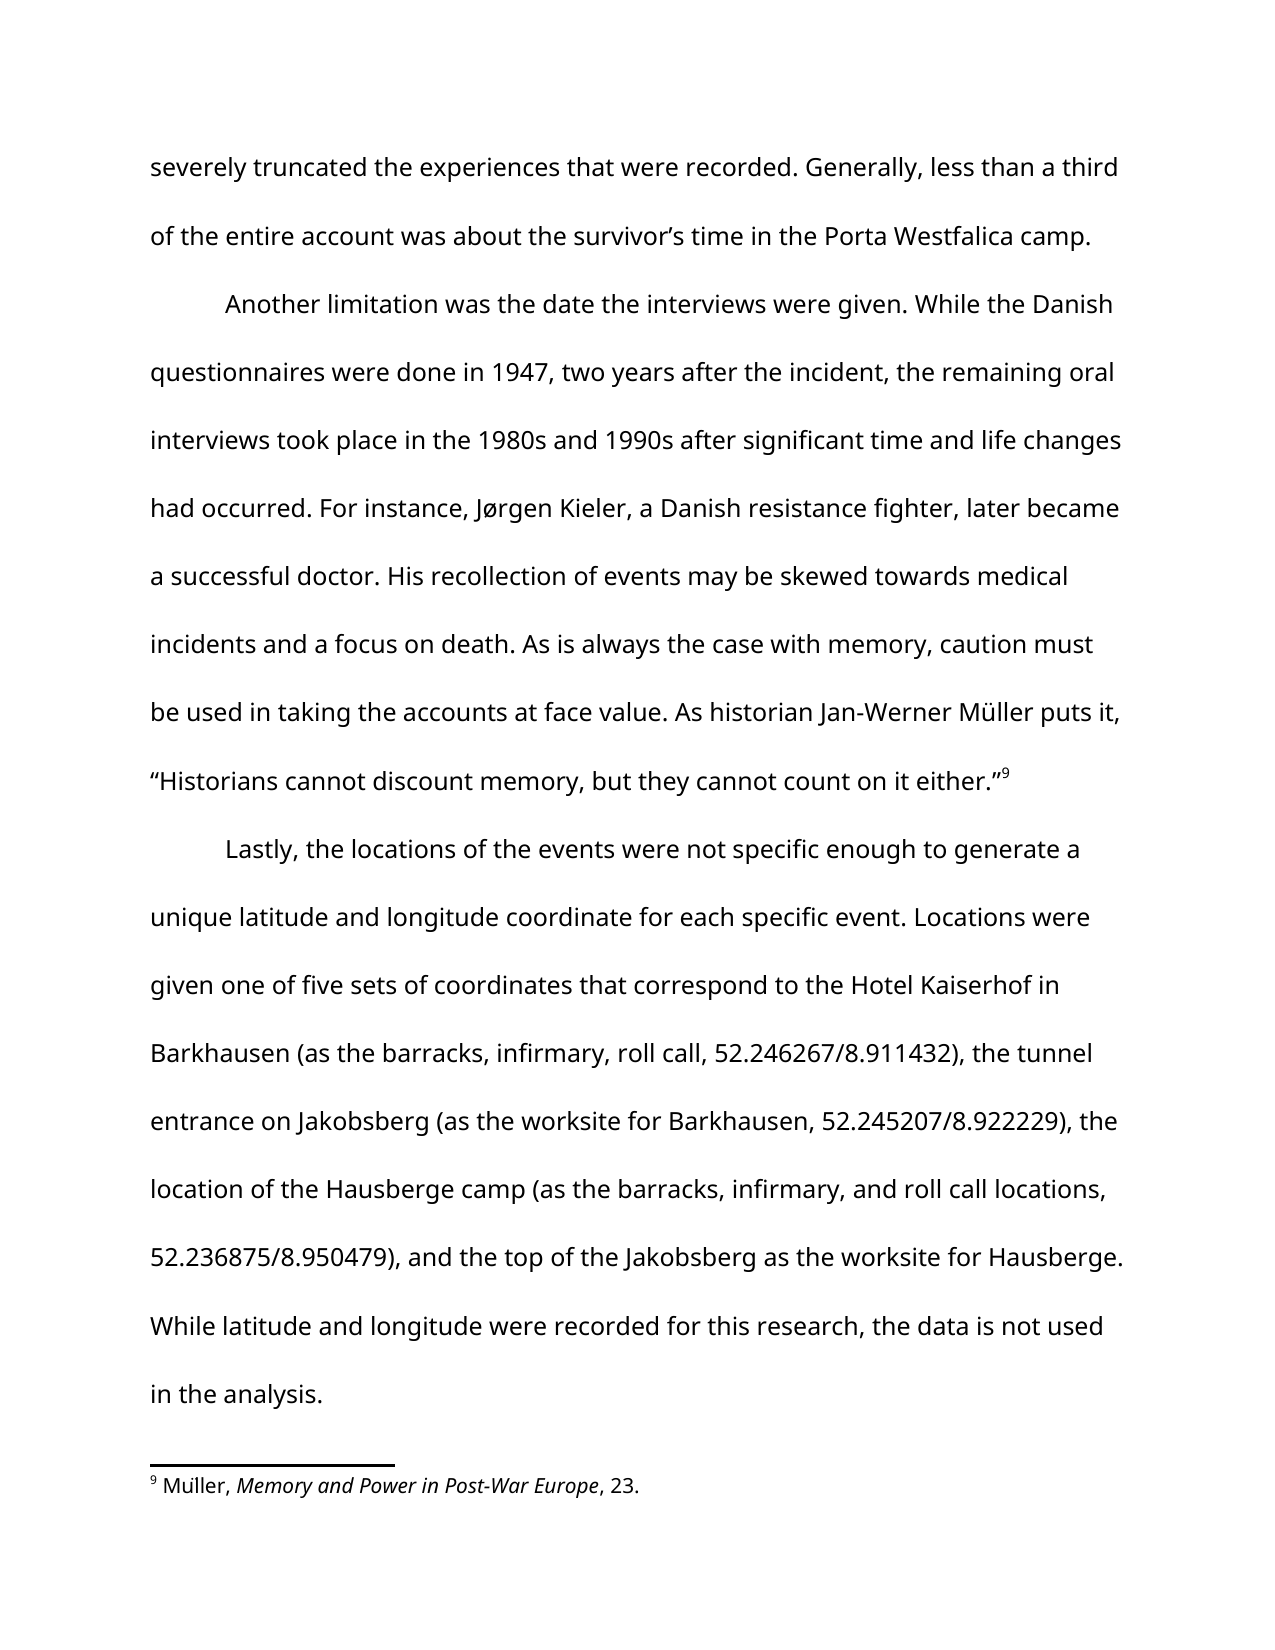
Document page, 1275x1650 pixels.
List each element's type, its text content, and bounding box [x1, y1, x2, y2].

text Müller, Memory and Power in Post-War Europe, 23. [150, 1472, 1125, 1500]
text Another limitation was the date the interviews were given. While the Danish questionnaires were done in 1947, two years after the incident, the remaining oral interviews took place in the 1980s and 1990s after significant time and life changes had occurred. For instance, Jørgen Kieler, a Danish resistance fighter, later became a successful doctor. His recollection of events may be skewed towards medical incidents and a focus on death. As is always the case with memory, caution must be used in taking the accounts at face value. As historian Jan-Werner Müller puts it, “Historians cannot discount memory, but they cannot count on it either.” [150, 286, 1125, 797]
text severely truncated the experiences that were recorded. Generally, less than a third of the entire account was about the survivor’s time in the Porta Westfalica camp. [150, 150, 1125, 252]
text Lastly, the locations of the events were not specific enough to generate a unique latitude and longitude coordinate for each specific event. Locations were given one of five sets of coordinates that correspond to the Hotel Kaiserhof in Barkhausen (as the barracks, infirmary, roll call, 52.246267/8.911432), the tunnel entrance on Jakobsberg (as the worksite for Barkhausen, 52.245207/8.922229), the location of the Hausberge camp (as the barracks, infirmary, and roll call locations, 52.236875/8.950479), and the top of the Jakobsberg as the worksite for Hausberge. While latitude and longitude were recorded for this research, the data is not used in the analysis. [150, 831, 1125, 1410]
